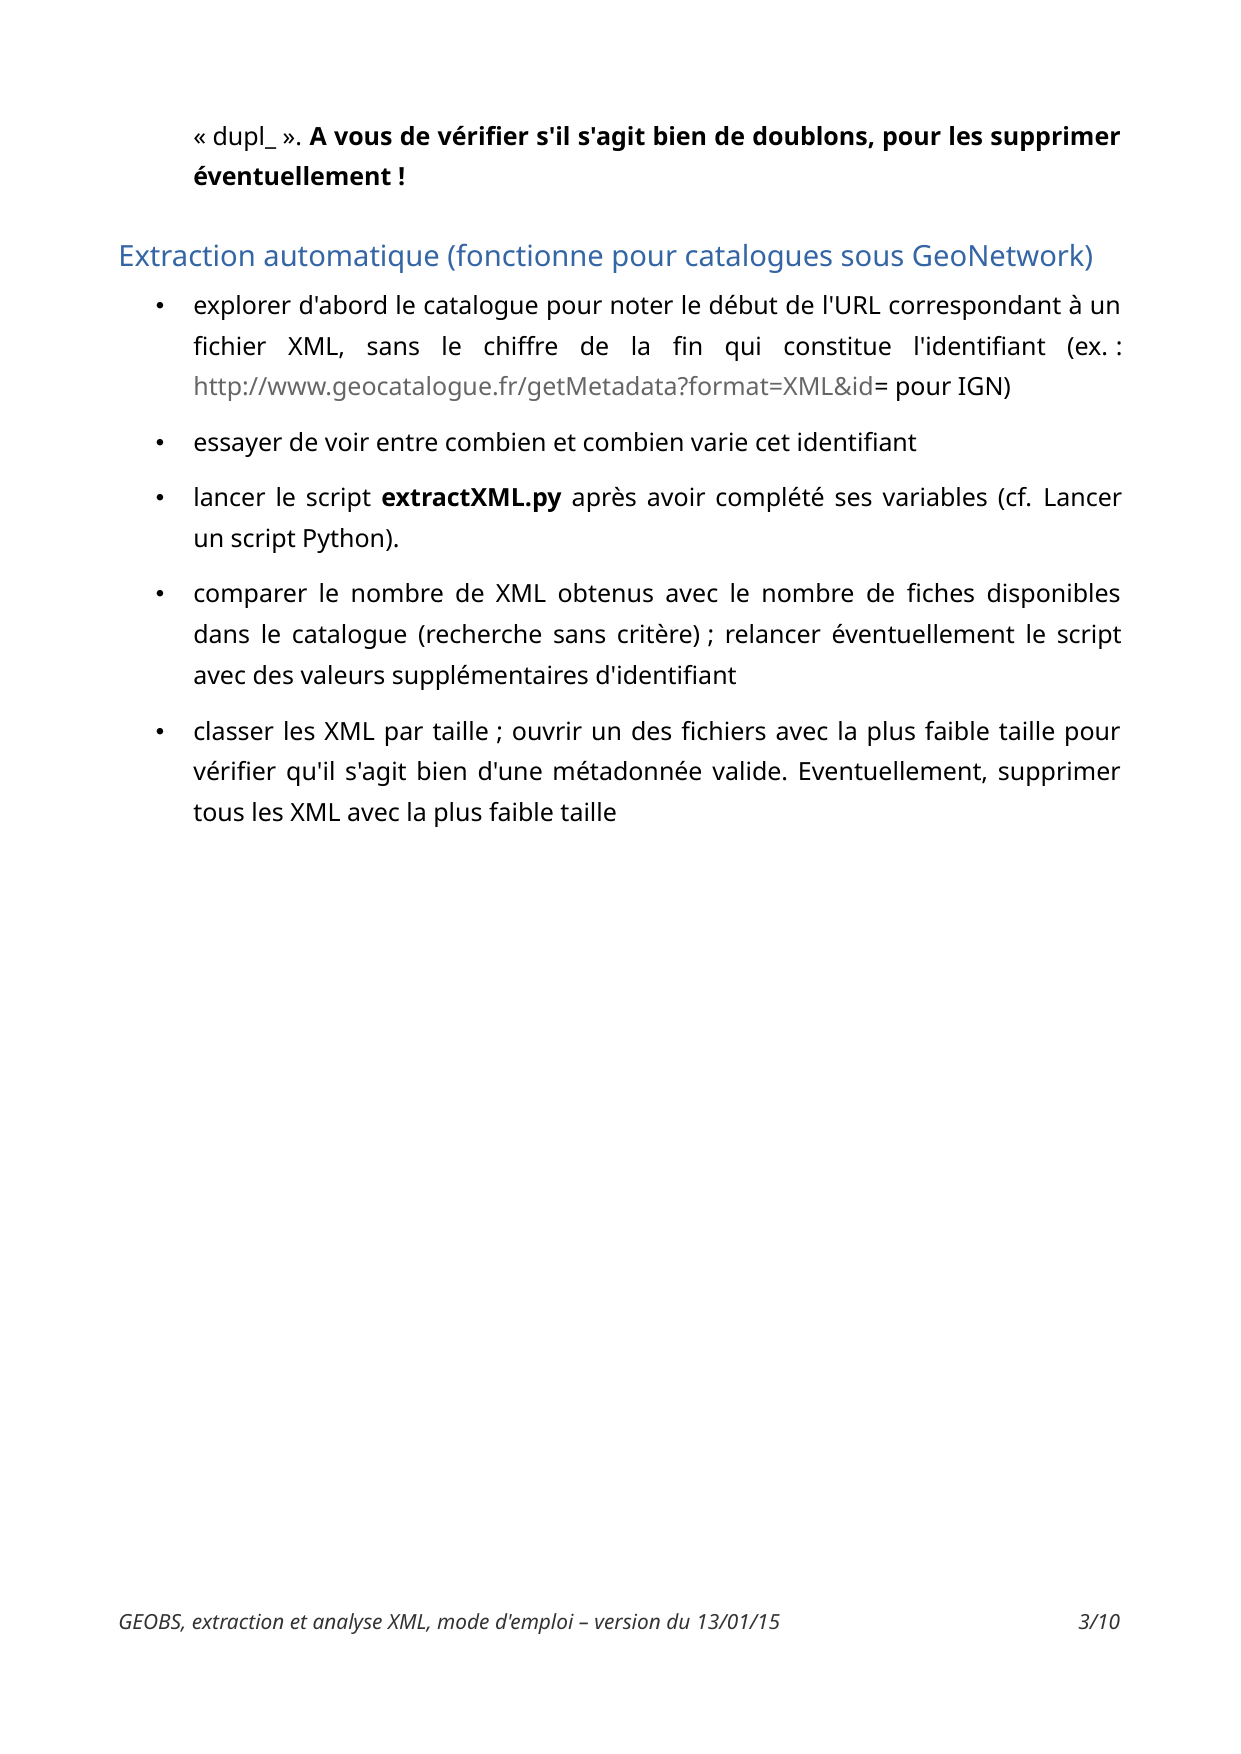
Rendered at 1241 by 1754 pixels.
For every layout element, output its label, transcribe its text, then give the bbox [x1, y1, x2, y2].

subtitle Extraction automatique (fonctionne pour catalogues sous GeoNetwork) [118, 235, 1122, 275]
list explorer d'abord le catalogue pour noter le début de l'URL correspondant à un fichier XML, sans le chiffre de la fin qui constitue l'identifiant (ex. : http://www.geocatalogue.fr/getMetadata?format=XML&id= pour IGN) [156, 287, 1122, 403]
list « dupl_ ». A vous de vérifier s'il s'agit bien de doublons, pour les supprimer éventuellement ! [156, 118, 1122, 193]
list classer les XML par taille ; ouvrir un des fichiers avec la plus faible taille pour vérifier qu'il s'agit bien d'une métadonnée valide. Eventuellement, supprimer tous les XML avec la plus faible taille [156, 713, 1122, 829]
list comparer le nombre de XML obtenus avec le nombre de fiches disponibles dans le catalogue (recherche sans critère) ; relancer éventuellement le script avec des valeurs supplémentaires d'identifiant [156, 576, 1122, 692]
list lancer le script extractXML.py après avoir complété ses variables (cf. Lancer un script Python). [156, 480, 1122, 555]
list essayer de voir entre combien et combien varie cet identifiant [156, 424, 1122, 458]
